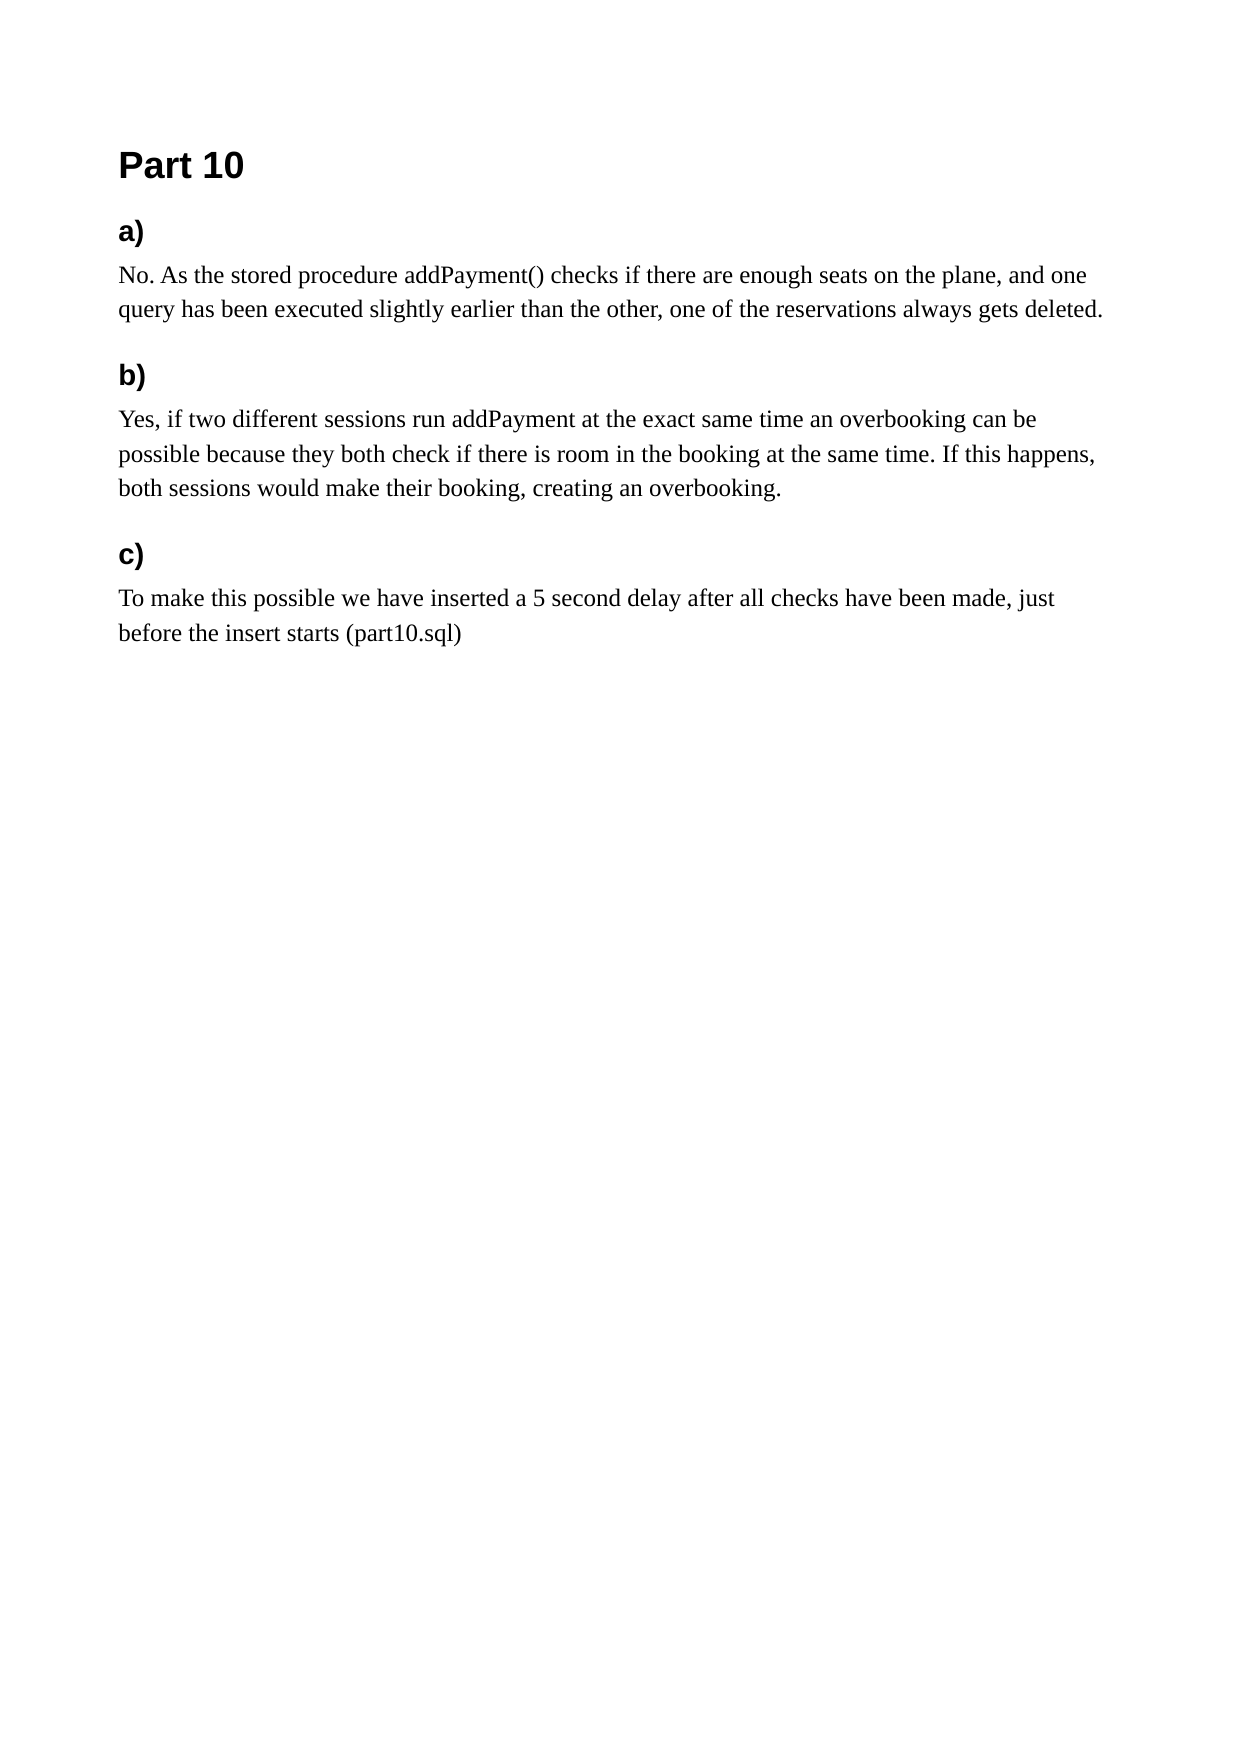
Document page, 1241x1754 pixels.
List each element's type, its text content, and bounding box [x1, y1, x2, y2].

subtitle b) [118, 358, 1122, 392]
text No. As the stored procedure addPayment() checks if there are enough seats on the plane, and one query has been executed slightly earlier than the other, one of the reservations always gets deleted. [118, 260, 1122, 323]
subtitle c) [118, 537, 1122, 571]
text To make this possible we have inserted a 5 second delay after all checks have been made, just before the insert starts (part10.sql) [118, 583, 1122, 647]
subtitle Part 10 [118, 143, 1122, 187]
text Yes, if two different sessions run addPayment at the exact same time an overbooking can be possible because they both check if there is room in the booking at the same time. If this happens, both sessions would make their booking, creating an overbooking. [118, 404, 1122, 502]
subtitle a) [118, 214, 1122, 248]
